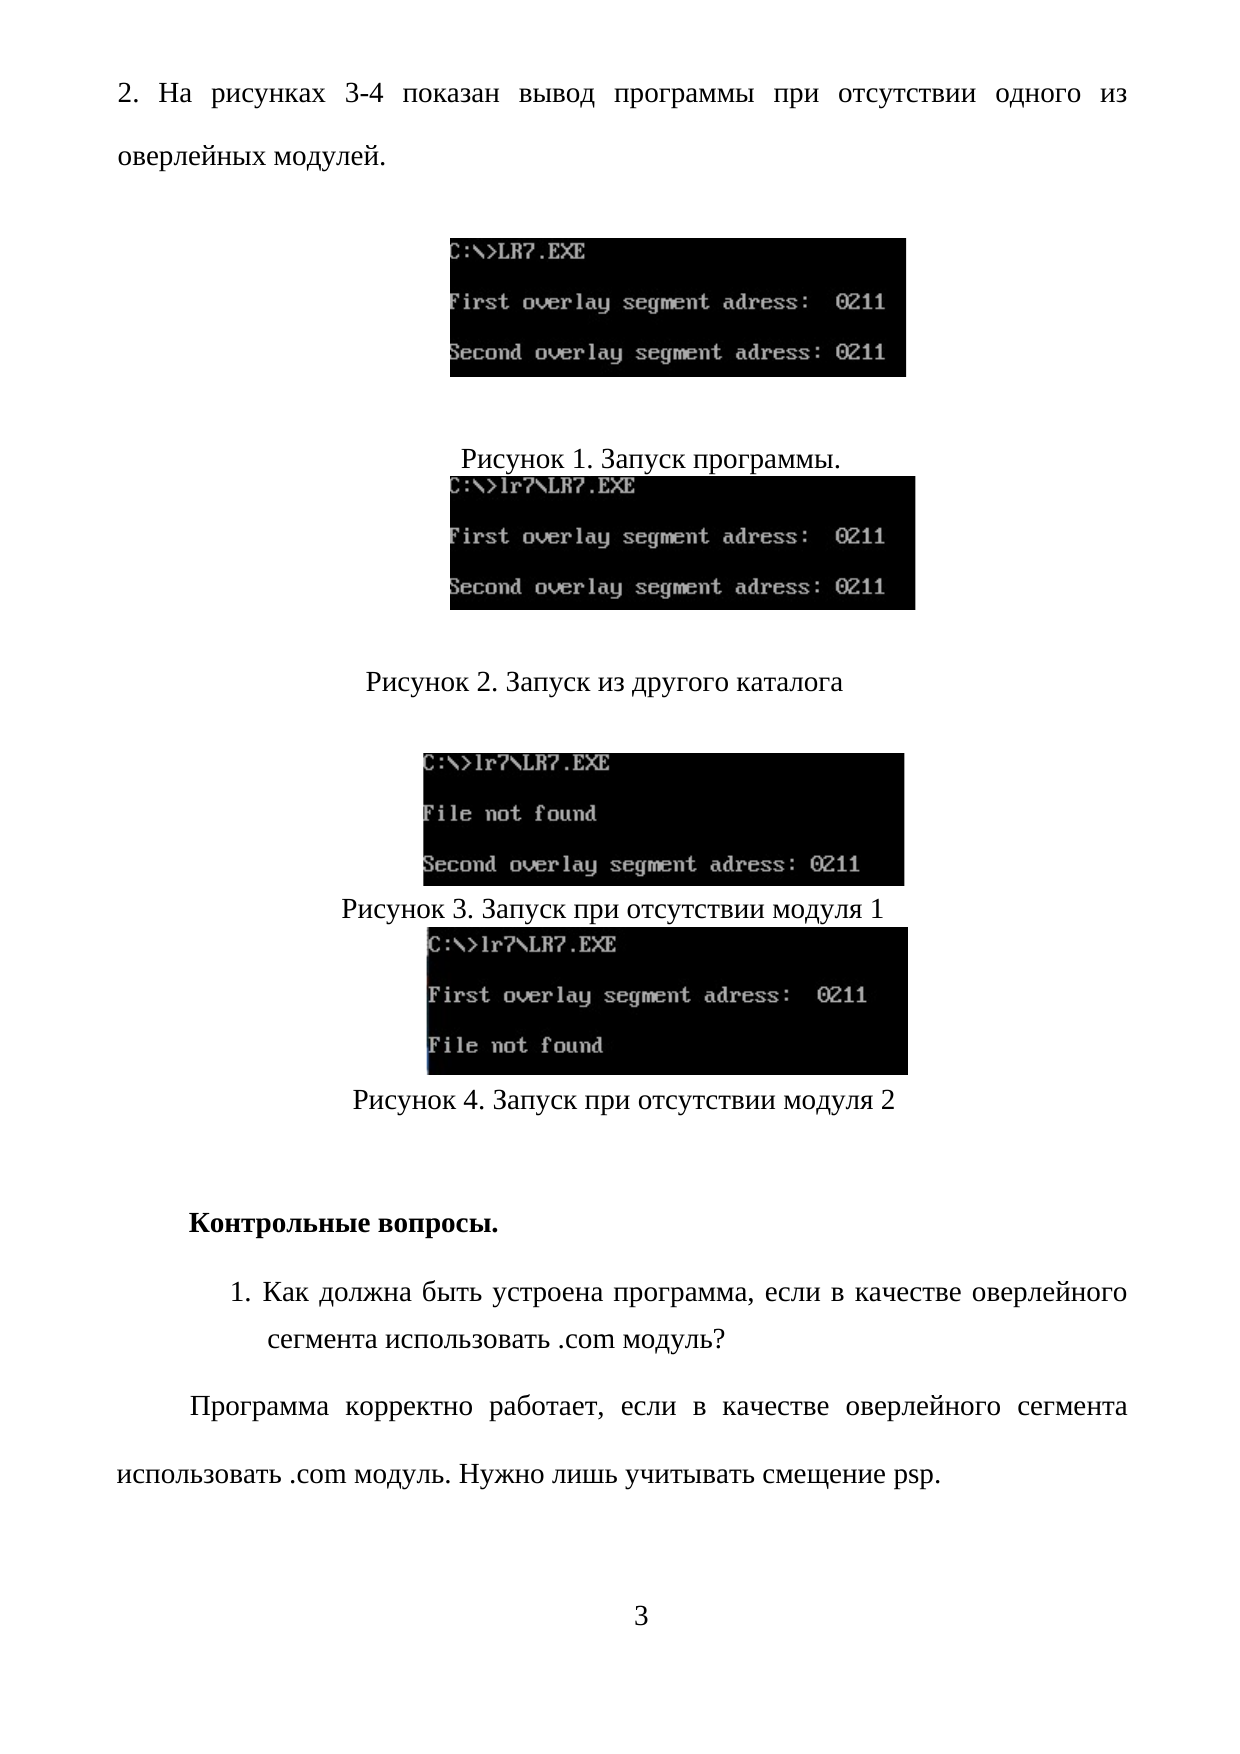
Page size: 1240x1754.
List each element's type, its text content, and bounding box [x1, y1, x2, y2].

picture [450, 476, 916, 610]
text Программа корректно работает, если в качестве оверлейного сегмента использовать .com модуль. Нужно лишь учитывать смещение psp. [116, 1388, 1128, 1489]
picture [450, 238, 907, 377]
text 2. На рисунках 3-4 показан вывод программы при отсутствии одного из оверлейных модулей. [117, 75, 1128, 172]
picture [423, 753, 905, 886]
text Рисунок 3. Запуск при отсутствии модуля 1 [186, 891, 1060, 925]
picture [426, 927, 908, 1075]
text Рисунок 1. Запуск программы. [186, 441, 1128, 474]
text Контрольные вопросы. [188, 1205, 1128, 1239]
text Рисунок 4. Запуск при отсутствии модуля 2 [352, 1082, 1128, 1116]
text 1. Как должна быть устроена программа, если в качестве оверлейного сегмента использовать .com модуль? [229, 1274, 1128, 1354]
text Рисунок 2. Запуск из другого каталога [186, 664, 1057, 698]
